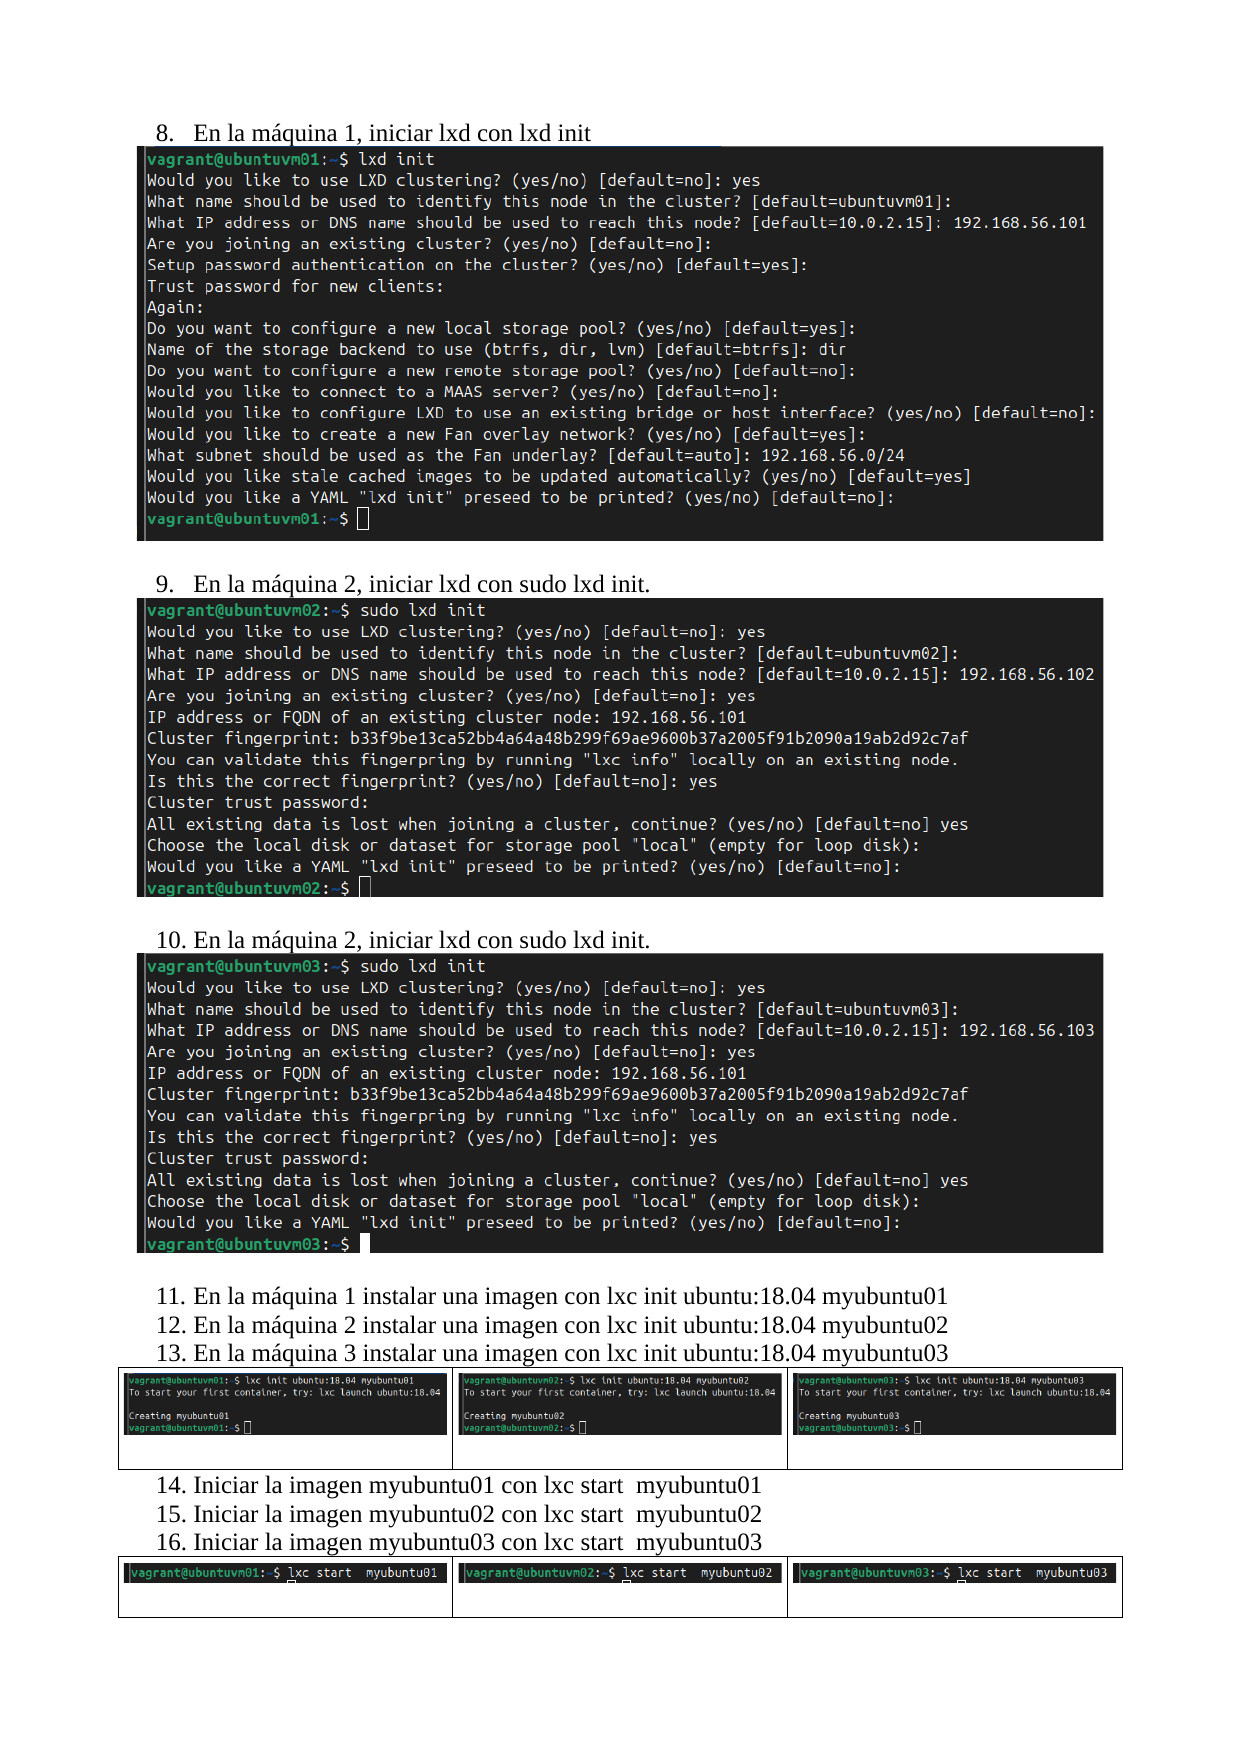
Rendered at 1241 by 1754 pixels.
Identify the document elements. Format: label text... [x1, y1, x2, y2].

list En la máquina 1, iniciar lxd con lxd init [156, 118, 1122, 147]
picture [458, 1373, 782, 1435]
list En la máquina 3 instalar una imagen con lxc init ubuntu:18.04 myubuntu03 [156, 1338, 1122, 1367]
table_header [119, 1557, 452, 1617]
list Iniciar la imagen myubuntu03 con lxc start myubuntu03 [156, 1527, 1122, 1556]
list En la máquina 2, iniciar lxd con sudo lxd init. [156, 569, 1122, 598]
picture [123, 1563, 447, 1583]
picture [136, 146, 1104, 541]
picture [793, 1563, 1117, 1583]
table_header [119, 1368, 452, 1469]
picture [136, 598, 1104, 897]
list En la máquina 2 instalar una imagen con lxc init ubuntu:18.04 myubuntu02 [156, 1310, 1122, 1338]
table_header [453, 1557, 787, 1617]
picture [458, 1563, 782, 1583]
table_header [453, 1368, 787, 1469]
picture [793, 1373, 1117, 1435]
list Iniciar la imagen myubuntu02 con lxc start myubuntu02 [156, 1499, 1122, 1527]
table_header [788, 1368, 1122, 1469]
list En la máquina 1 instalar una imagen con lxc init ubuntu:18.04 myubuntu01 [156, 1281, 1122, 1310]
picture [136, 953, 1104, 1253]
list Iniciar la imagen myubuntu01 con lxc start myubuntu01 [156, 1470, 1122, 1499]
list En la máquina 2, iniciar lxd con sudo lxd init. [156, 925, 1122, 954]
table_header [788, 1557, 1122, 1617]
picture [123, 1373, 447, 1435]
